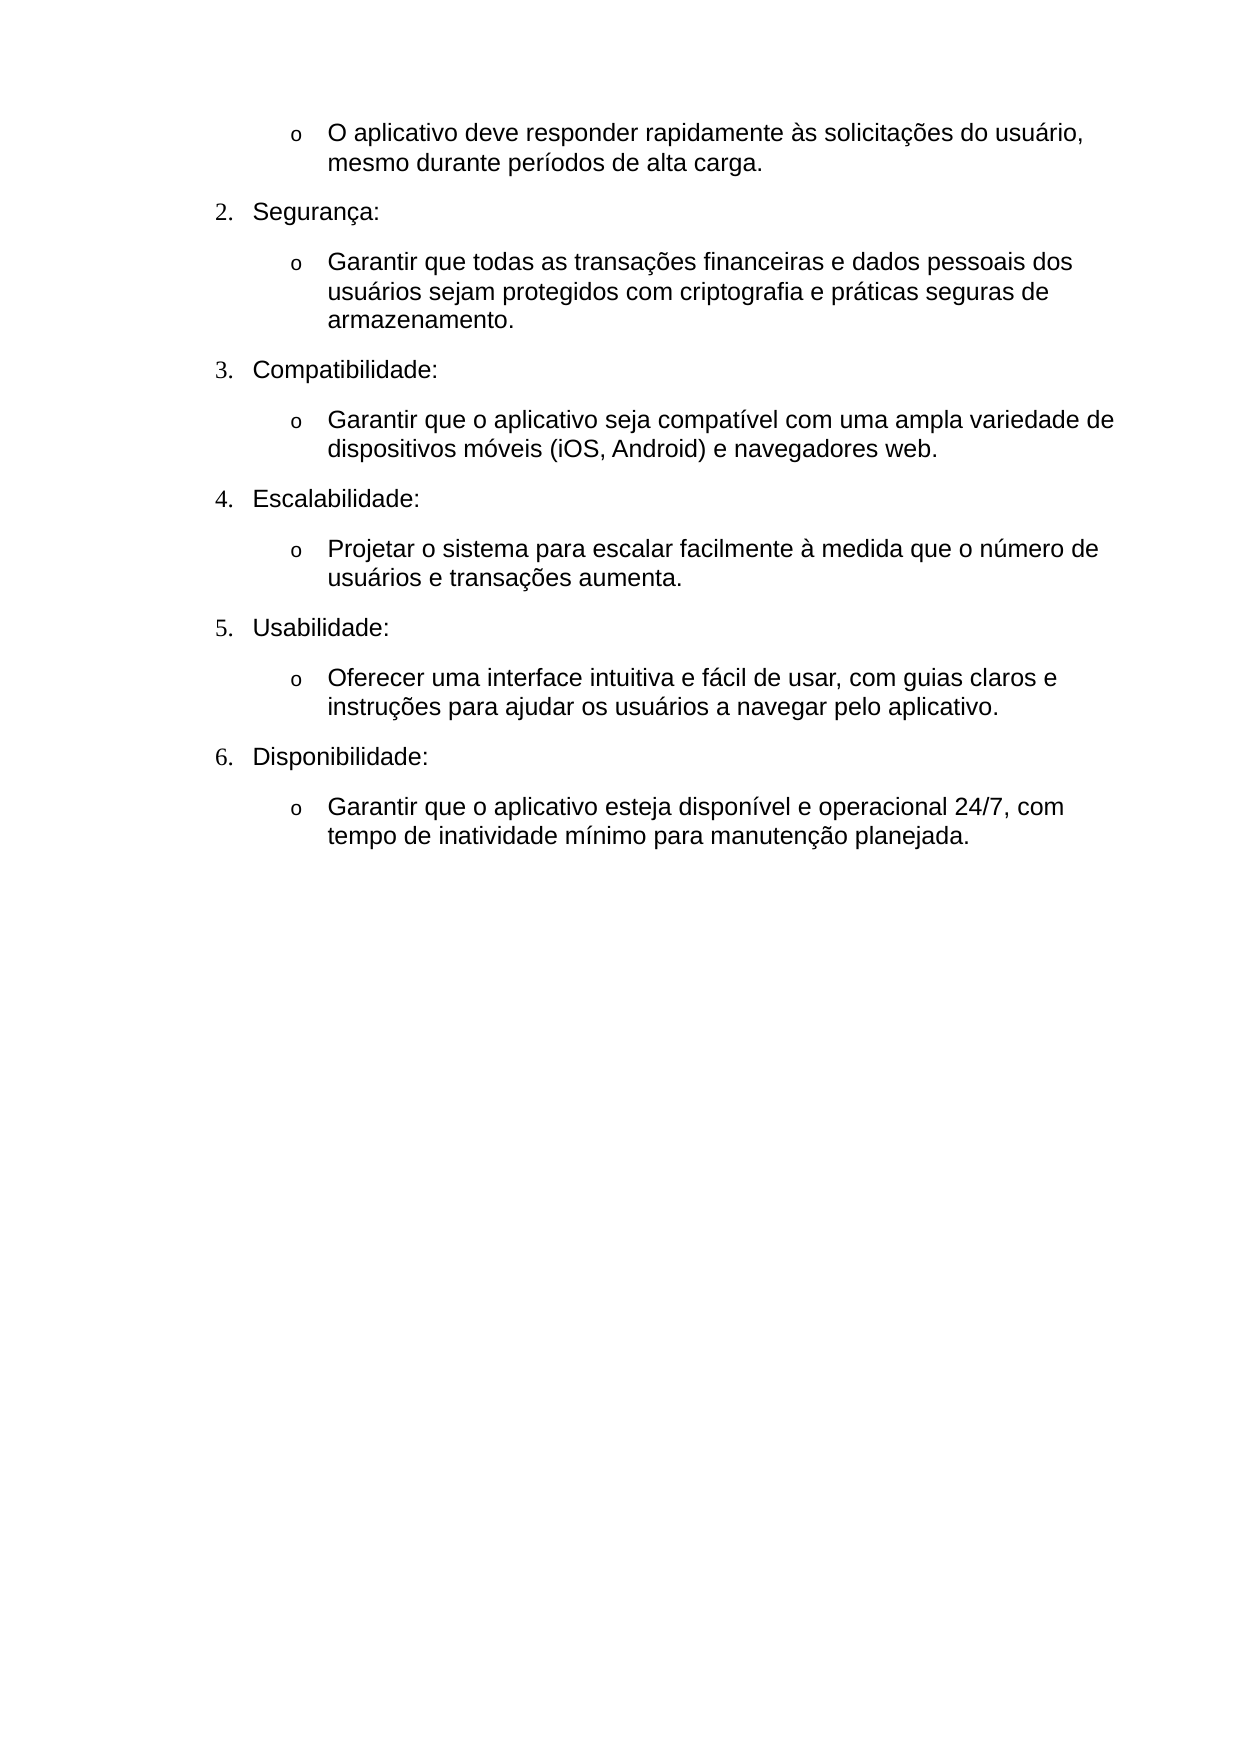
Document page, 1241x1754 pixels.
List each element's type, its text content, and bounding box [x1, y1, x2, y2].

list Compatibilidade: [215, 355, 1122, 384]
list Usabilidade: [215, 613, 1122, 642]
list Escalabilidade: [215, 484, 1122, 513]
list Oferecer uma interface intuitiva e fácil de usar, com guias claros e instruções para ajudar os usuários a navegar pelo aplicativo. [290, 663, 1122, 721]
list O aplicativo deve responder rapidamente às solicitações do usuário, mesmo durante períodos de alta carga. [290, 118, 1122, 177]
list Garantir que o aplicativo seja compatível com uma ampla variedade de dispositivos móveis (iOS, Android) e navegadores web. [290, 405, 1122, 463]
list Disponibilidade: [215, 742, 1122, 771]
list Projetar o sistema para escalar facilmente à medida que o número de usuários e transações aumenta. [290, 534, 1122, 592]
list Segurança: [215, 197, 1122, 226]
list Garantir que todas as transações financeiras e dados pessoais dos usuários sejam protegidos com criptografia e práticas seguras de armazenamento. [290, 247, 1122, 334]
list Garantir que o aplicativo esteja disponível e operacional 24/7, com tempo de inatividade mínimo para manutenção planejada. [290, 792, 1122, 850]
